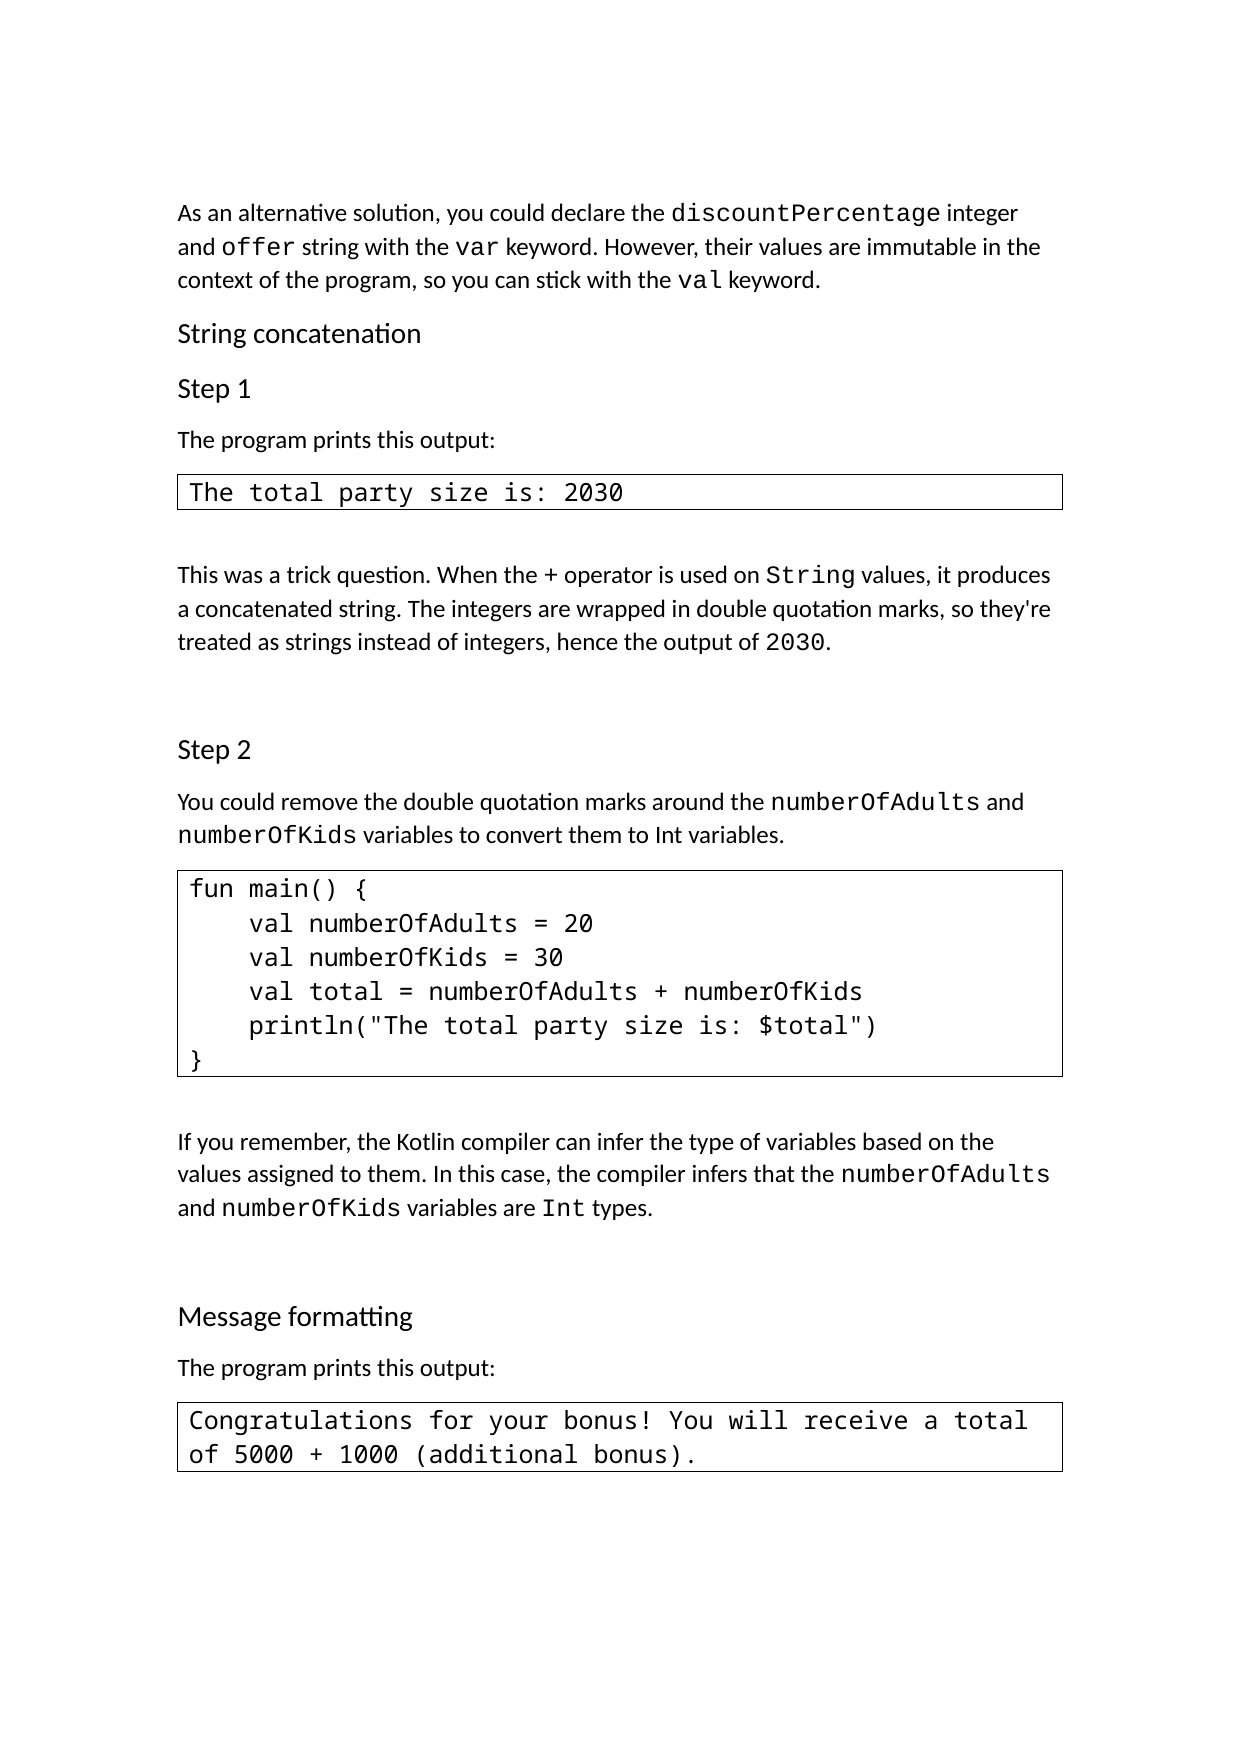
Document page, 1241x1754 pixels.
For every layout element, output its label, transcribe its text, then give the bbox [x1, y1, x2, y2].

text If you remember, the Kotlin compiler can infer the type of variables based on the values assigned to them. In this case, the compiler infers that the numberOfAdults and numberOfKids variables are Int types. [177, 1126, 1063, 1224]
text Step 1 [177, 370, 1063, 406]
text Step 2 [177, 731, 1063, 767]
table_header fun main() { val numberOfAdults = 20 val numberOfKids = 30 val total = numberOfAdults + numberOfKids println("The total party size is: $total") } [178, 871, 1062, 1076]
text As an alternative solution, you could declare the discountPercentage integer and offer string with the var keyword. However, their values are immutable in the context of the program, so you can stick with the val keyword. [177, 197, 1063, 296]
text You could remove the double quotation marks around the numberOfAdults and numberOfKids variables to convert them to Int variables. [177, 786, 1063, 851]
table_header Congratulations for your bonus! You will receive a total of 5000 + 1000 (additional bonus). [178, 1403, 1062, 1471]
text Message formatting [177, 1298, 1063, 1333]
text This was a trick question. When the + operator is used on String values, it produces a concatenated string. The integers are wrapped in double quotation marks, so they're treated as strings instead of integers, hence the output of 2030. [177, 559, 1063, 657]
text The program prints this output: [177, 424, 1063, 455]
text The program prints this output: [177, 1352, 1063, 1383]
table_header The total party size is: 2030 [178, 475, 1062, 509]
text String concatenation [177, 315, 1063, 351]
